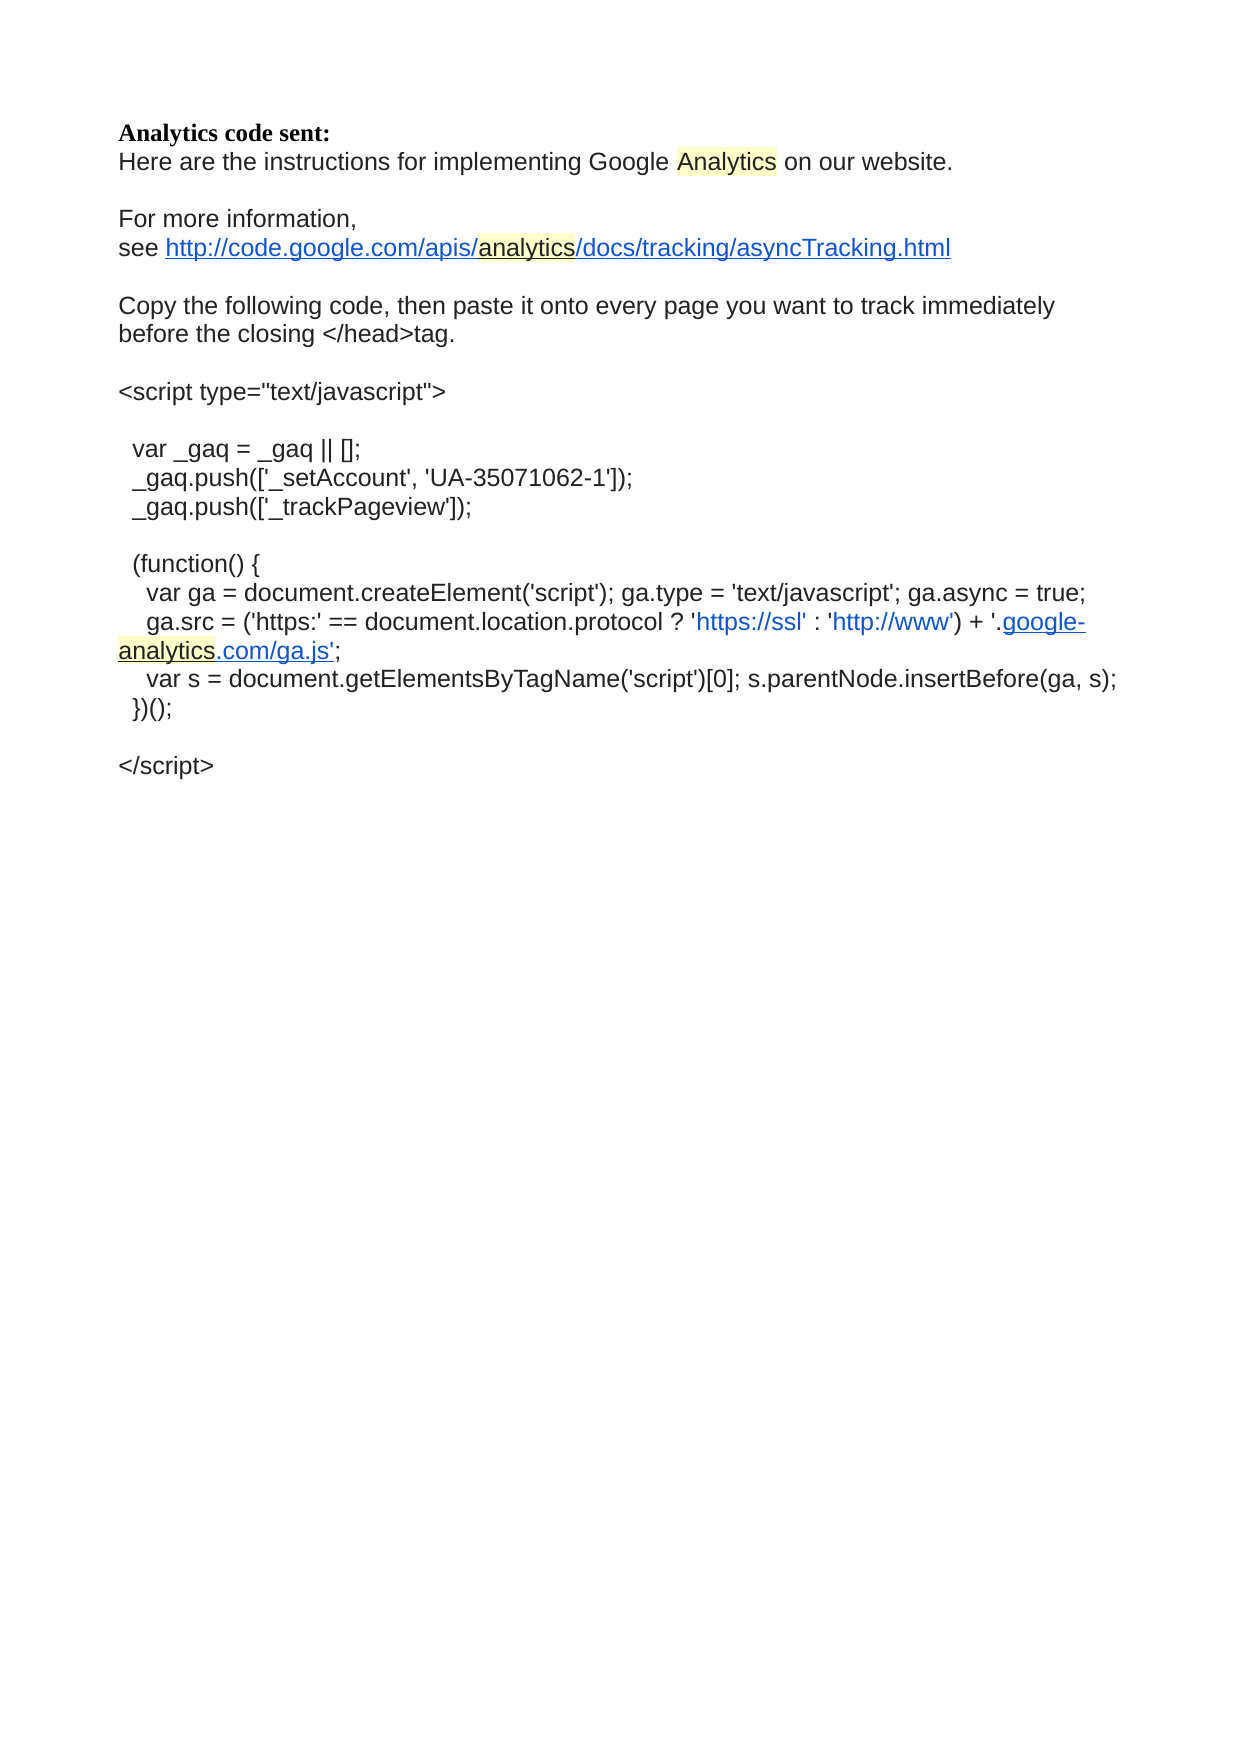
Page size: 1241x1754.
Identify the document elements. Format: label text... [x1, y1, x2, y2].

text })(); [118, 693, 1122, 722]
text For more information, see http://code.google.com/apis/analytics/docs/tracking/asyncTracking.html [118, 204, 1122, 262]
text _gaq.push(['_setAccount', 'UA-35071062-1']); [118, 463, 1122, 492]
text ga.src = ('https:' == document.location.protocol ? 'https://ssl' : 'http://www') + '.google-analytics.com/ga.js'; [118, 607, 1122, 664]
text var ga = document.createElement('script'); ga.type = 'text/javascript'; ga.async = true; [118, 578, 1122, 607]
text Here are the instructions for implementing Google Analytics on our website. [118, 147, 1122, 176]
text <script type="text/javascript"> [118, 377, 1122, 406]
text (function() { [118, 549, 1122, 578]
text </script> [118, 751, 1122, 779]
text var s = document.getElementsByTagName('script')[0]; s.parentNode.insertBefore(ga, s); [118, 664, 1122, 693]
text Copy the following code, then paste it onto every page you want to track immediately before the closing </head>tag. [118, 291, 1122, 348]
text _gaq.push(['_trackPageview']); [118, 492, 1122, 521]
text Analytics code sent: [118, 118, 1122, 147]
text var _gaq = _gaq || []; [118, 434, 1122, 463]
